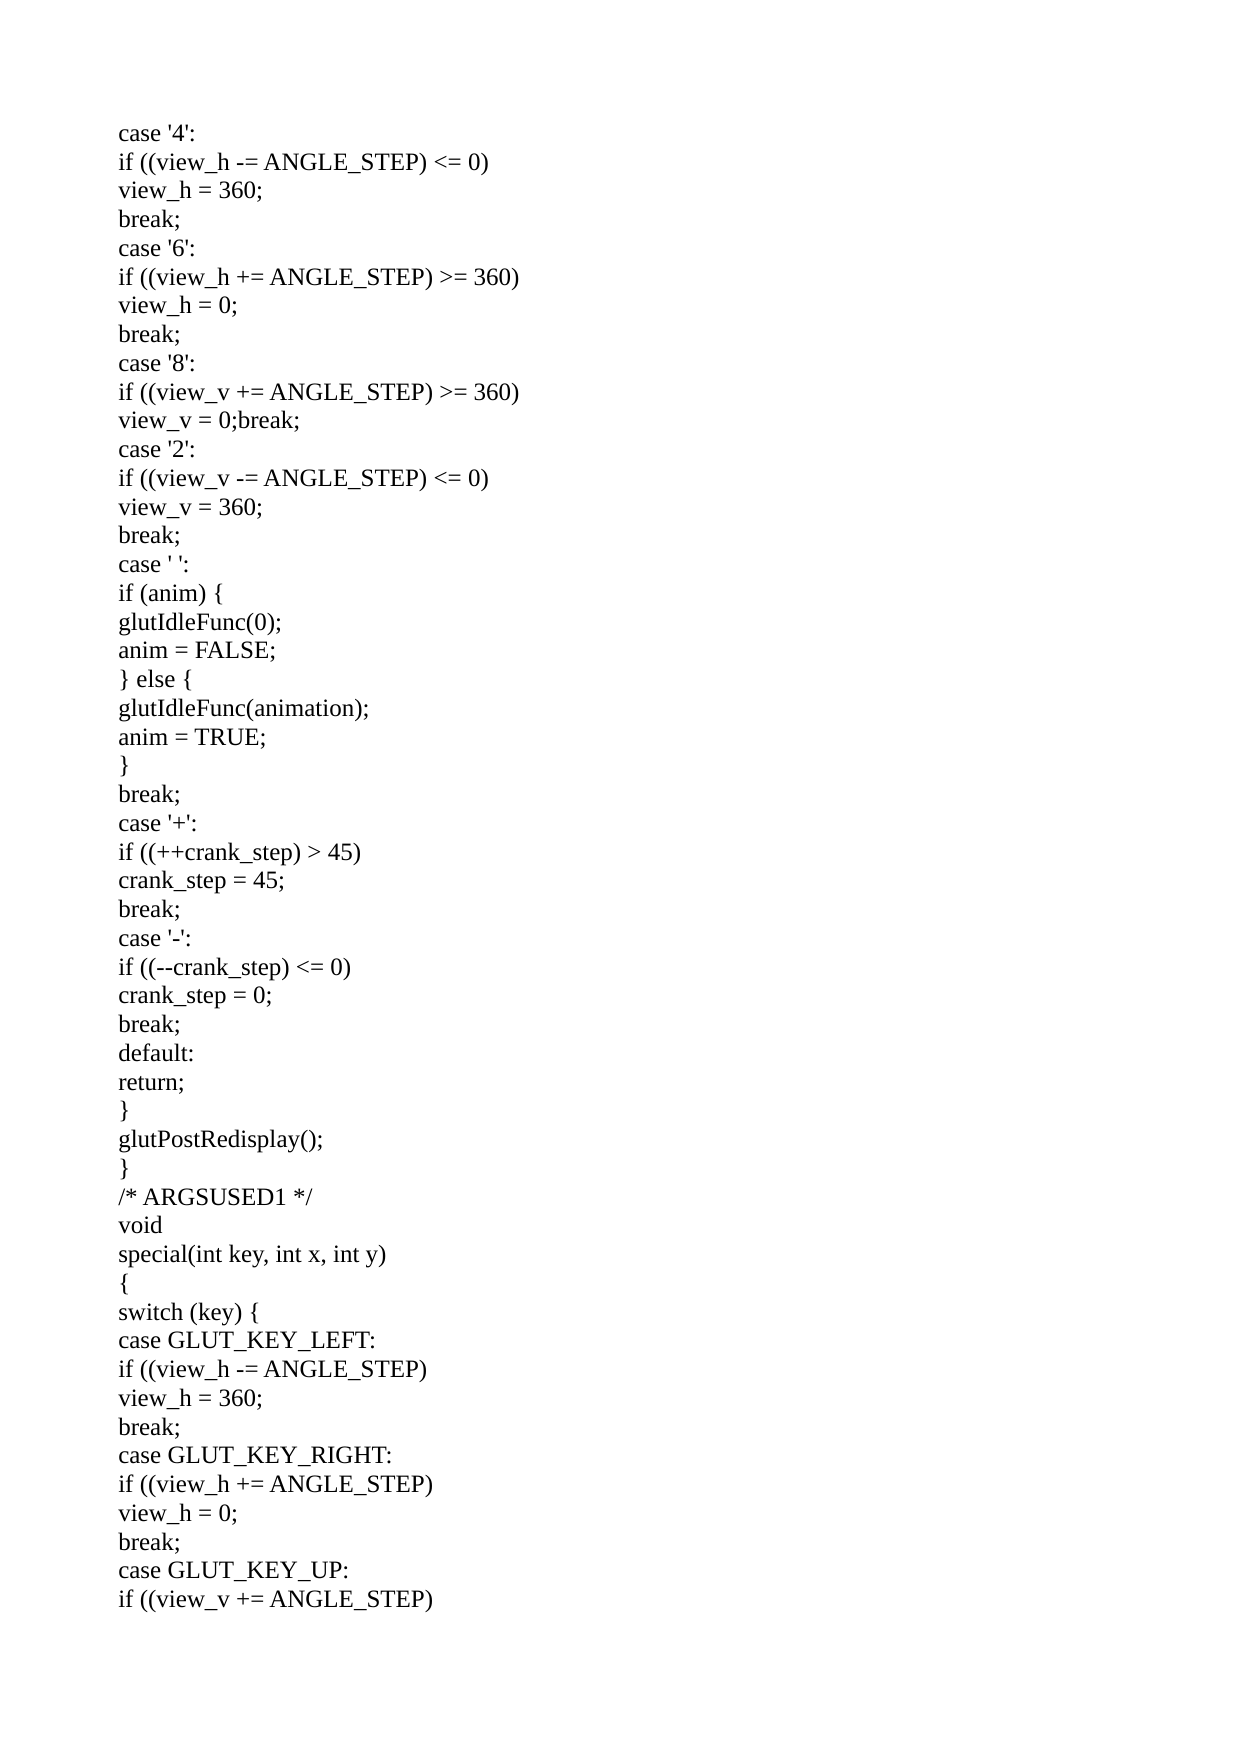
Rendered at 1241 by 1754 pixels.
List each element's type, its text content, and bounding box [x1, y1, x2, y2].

text case GLUT_KEY_UP: [118, 1556, 1122, 1584]
text return; [118, 1067, 1122, 1096]
text if ((--crank_step) <= 0) [118, 952, 1122, 981]
text crank_step = 45; [118, 866, 1122, 894]
text case '4': [118, 118, 1122, 147]
text case '-': [118, 923, 1122, 952]
text view_h = 360; [118, 176, 1122, 204]
text case ' ': [118, 549, 1122, 578]
text special(int key, int x, int y) [118, 1239, 1122, 1268]
text break; [118, 204, 1122, 233]
text glutIdleFunc(0); [118, 607, 1122, 636]
text case GLUT_KEY_RIGHT: [118, 1441, 1122, 1469]
text break; [118, 1412, 1122, 1441]
text anim = FALSE; [118, 636, 1122, 664]
text /* ARGSUSED1 */ [118, 1182, 1122, 1211]
text } [118, 751, 1122, 779]
text if ((view_h += ANGLE_STEP) >= 360) [118, 262, 1122, 291]
text anim = TRUE; [118, 722, 1122, 751]
text } else { [118, 664, 1122, 693]
text view_v = 360; [118, 492, 1122, 521]
text view_h = 0; [118, 291, 1122, 319]
text if ((view_h += ANGLE_STEP) [118, 1469, 1122, 1498]
text break; [118, 1009, 1122, 1038]
text case '6': [118, 233, 1122, 262]
text glutPostRedisplay(); [118, 1124, 1122, 1153]
text view_v = 0;break; [118, 406, 1122, 434]
text if ((view_h -= ANGLE_STEP) [118, 1354, 1122, 1383]
text { [118, 1268, 1122, 1297]
text switch (key) { [118, 1297, 1122, 1326]
text break; [118, 1527, 1122, 1556]
text crank_step = 0; [118, 981, 1122, 1009]
text } [118, 1153, 1122, 1182]
text view_h = 0; [118, 1498, 1122, 1527]
text case '2': [118, 434, 1122, 463]
text break; [118, 521, 1122, 549]
text break; [118, 894, 1122, 923]
text if ((view_v += ANGLE_STEP) >= 360) [118, 377, 1122, 406]
text glutIdleFunc(animation); [118, 693, 1122, 722]
text if ((view_v += ANGLE_STEP) [118, 1584, 1122, 1613]
text if ((view_v -= ANGLE_STEP) <= 0) [118, 463, 1122, 492]
text void [118, 1211, 1122, 1239]
text if ((view_h -= ANGLE_STEP) <= 0) [118, 147, 1122, 176]
text default: [118, 1038, 1122, 1067]
text } [118, 1096, 1122, 1124]
text case GLUT_KEY_LEFT: [118, 1326, 1122, 1354]
text break; [118, 319, 1122, 348]
text case '8': [118, 348, 1122, 377]
text if (anim) { [118, 578, 1122, 607]
text view_h = 360; [118, 1383, 1122, 1412]
text case '+': [118, 808, 1122, 837]
text break; [118, 779, 1122, 808]
text if ((++crank_step) > 45) [118, 837, 1122, 866]
